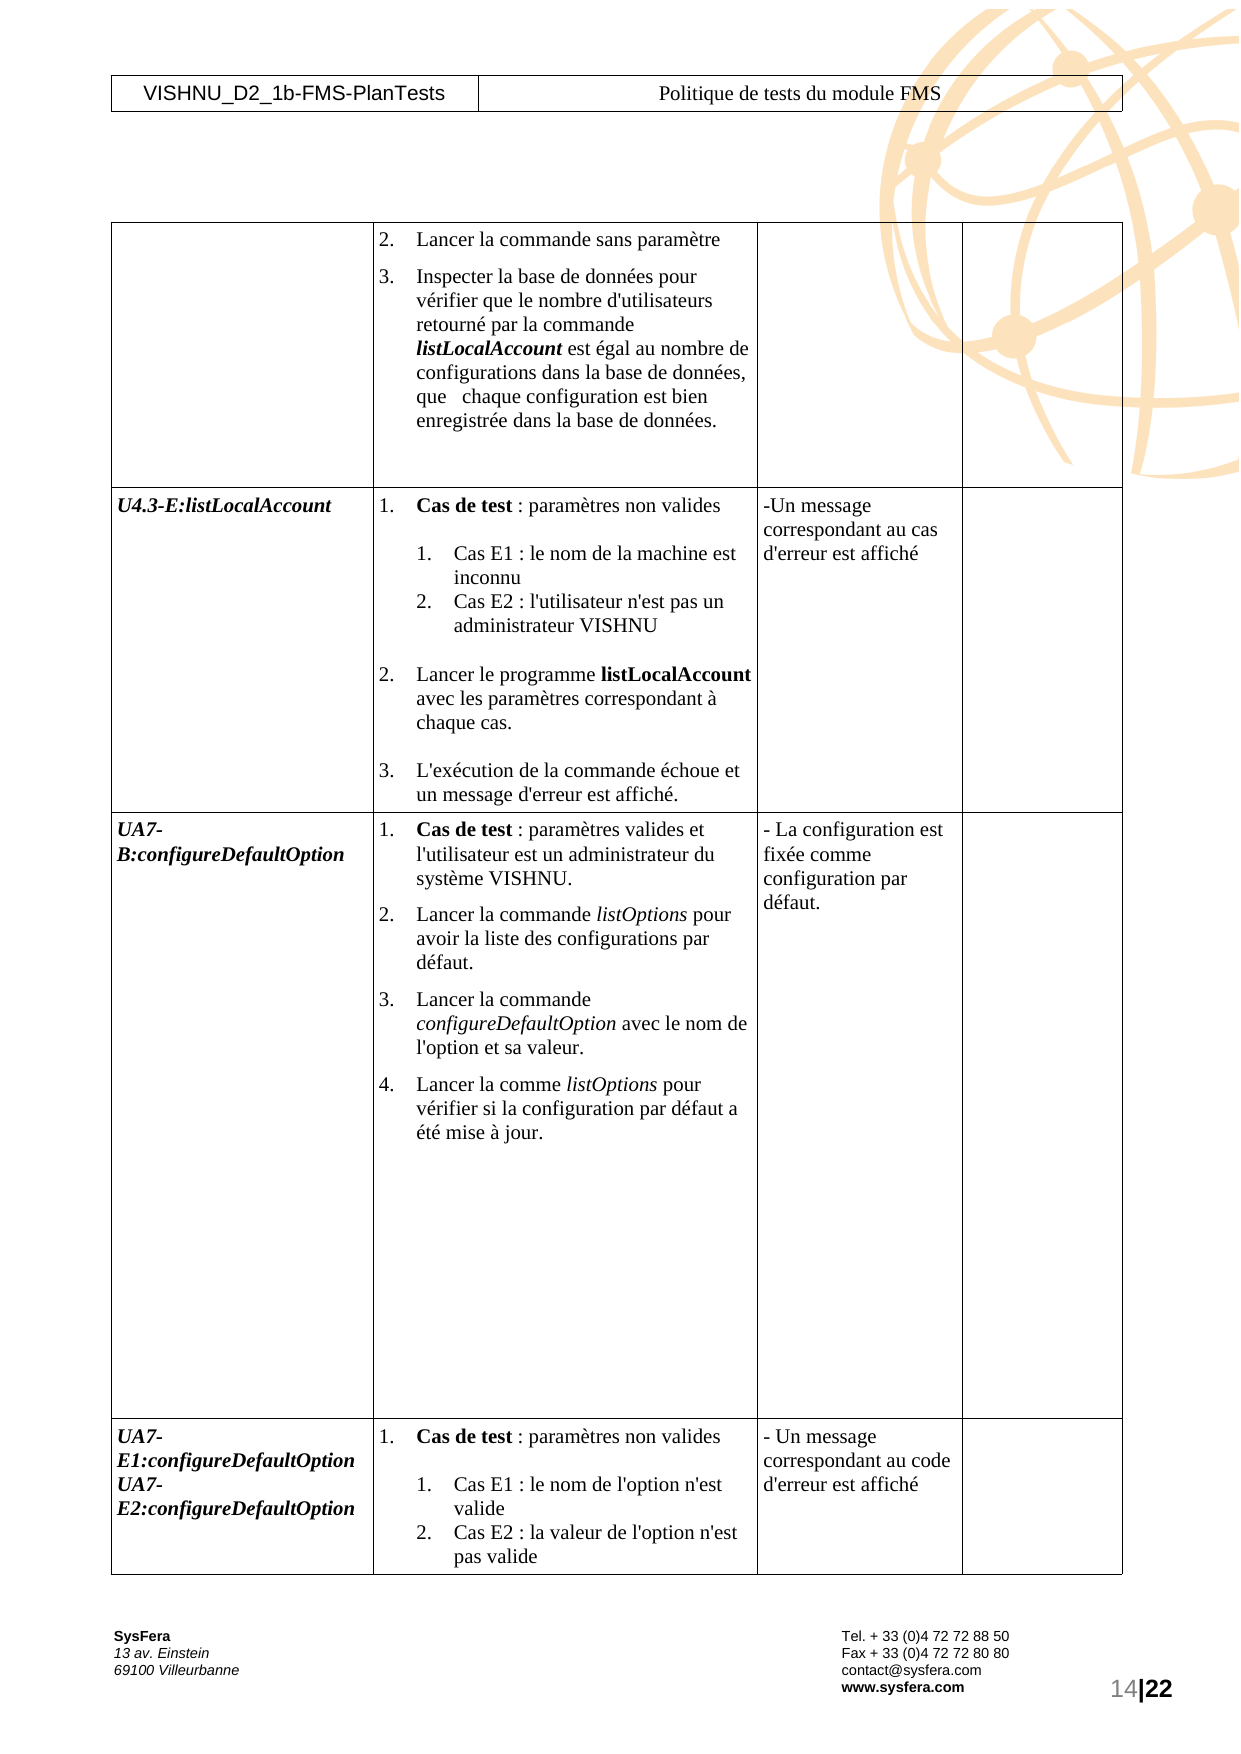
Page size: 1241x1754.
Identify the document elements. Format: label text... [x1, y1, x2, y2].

table_cell UA7-B:configureDefaultOption [112, 813, 373, 1418]
table_cell Cas de test : paramètres non valides Cas E1 : le nom de la machine est inconnu Cas E2 : l'utilisateur n'est pas un administrateur VISHNU Lancer le programme listLocalAccount avec les paramètres correspondant à chaque cas. L'exécution de la commande échoue et un message d'erreur est affiché. [374, 488, 757, 812]
table_cell [963, 1419, 1122, 1574]
table_cell [963, 481, 1122, 487]
picture [112, 223, 373, 479]
table_cell [963, 488, 1122, 812]
table_cell - La configuration est fixée comme configuration par défaut. [758, 813, 962, 1418]
table_cell [758, 481, 962, 487]
table_cell Cas de test : paramètres valides et l'utilisateur est un administrateur du système VISHNU. Lancer la commande listOptions pour avoir la liste des configurations par défaut. Lancer la commande configureDefaultOption avec le nom de l'option et sa valeur. Lancer la comme listOptions pour vérifier si la configuration par défaut a été mise à jour. [374, 813, 757, 1418]
table_cell -Un message correspondant au cas d'erreur est affiché [758, 488, 962, 812]
picture [374, 223, 757, 479]
table_cell U4.3-E:listLocalAccount [112, 488, 373, 812]
table_cell - Un message correspondant au code d'erreur est affiché [758, 1419, 962, 1574]
picture [1, 9, 1239, 479]
table_cell [963, 813, 1122, 1418]
picture [963, 223, 1122, 479]
table_cell [112, 481, 373, 487]
picture [758, 223, 962, 479]
table_cell UA7-E1:configureDefaultOption UA7-E2:configureDefaultOption [112, 1419, 373, 1574]
table_cell Cas de test : paramètres non valides Cas E1 : le nom de l'option n'est valide Cas E2 : la valeur de l'option n'est pas valide Lancer le programme configureDefaultOption avec les paramètres correspondant à chaque cas. L'exécution de la commande échoue et un message d'erreur est affiché. [374, 1419, 757, 1574]
